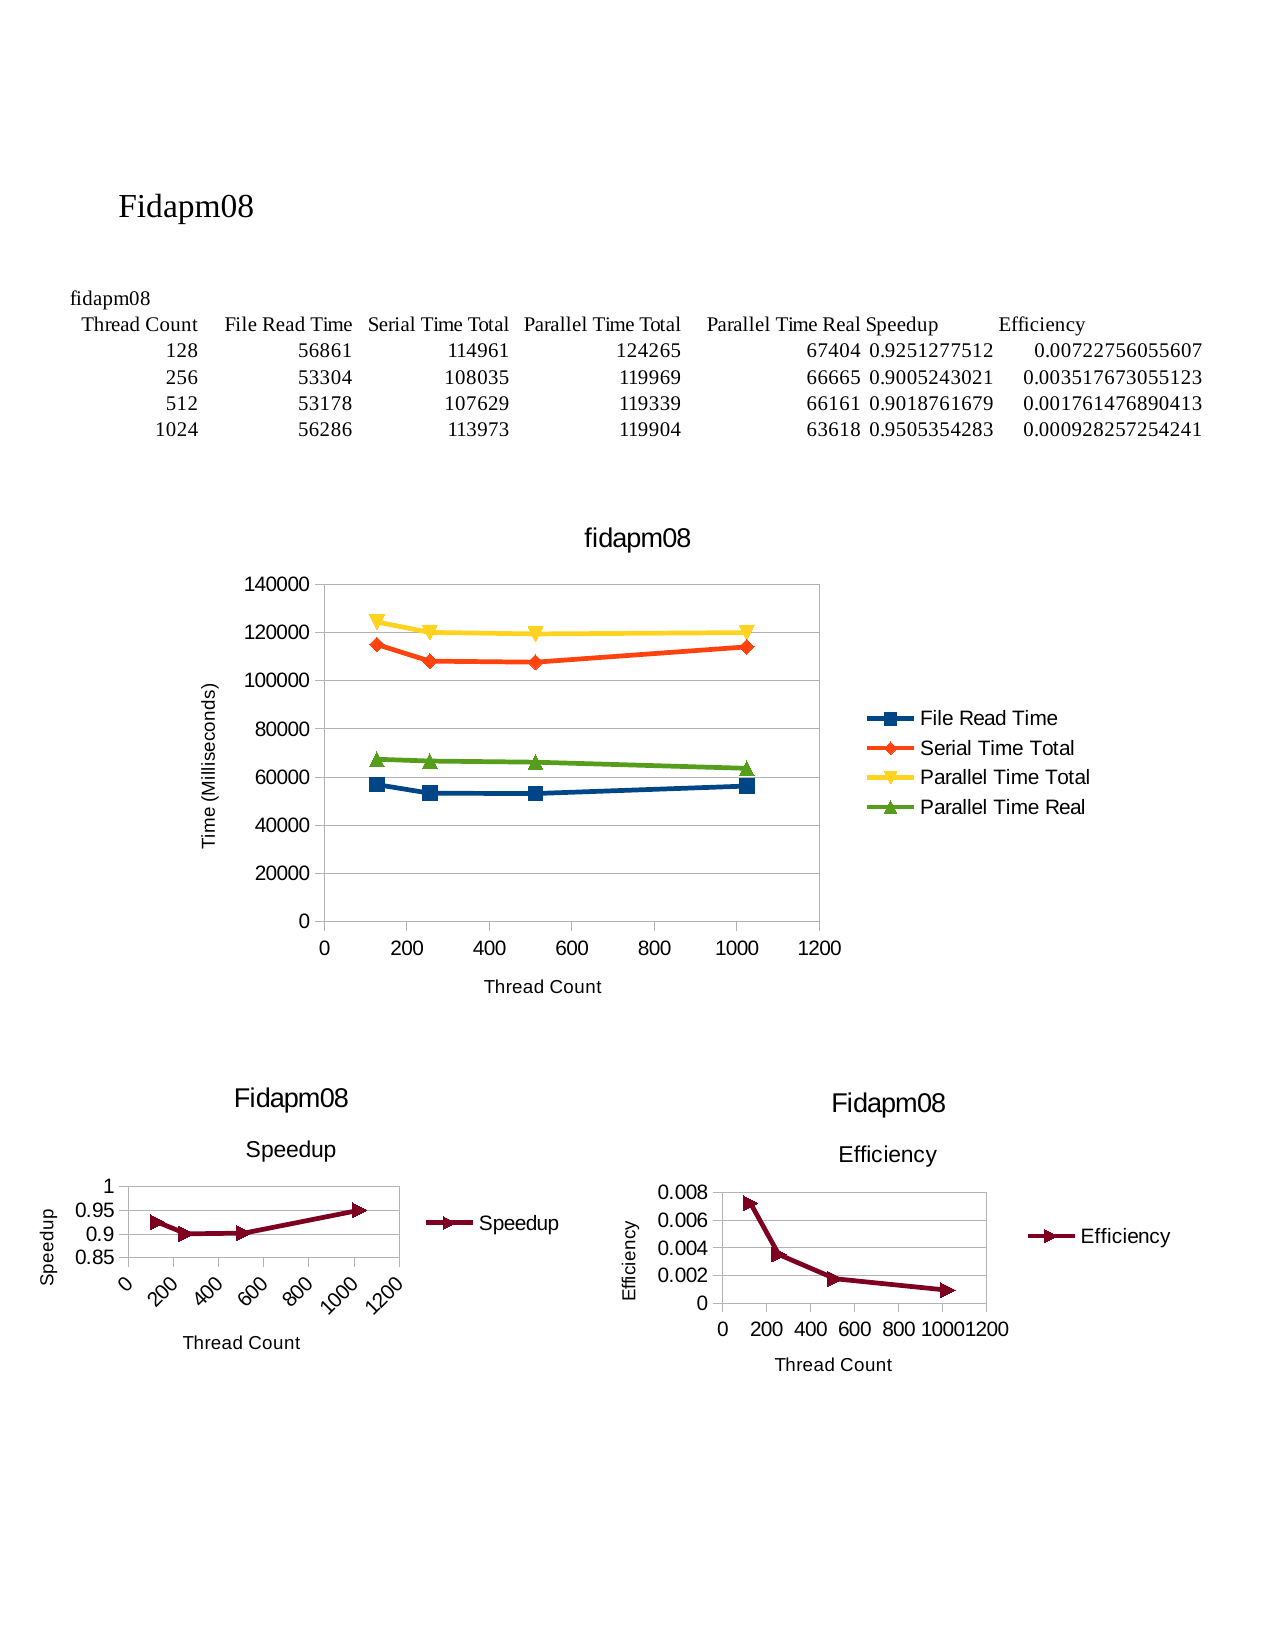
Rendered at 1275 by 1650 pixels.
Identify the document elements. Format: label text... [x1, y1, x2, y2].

subtitle Fidapm08 [118, 187, 1157, 225]
